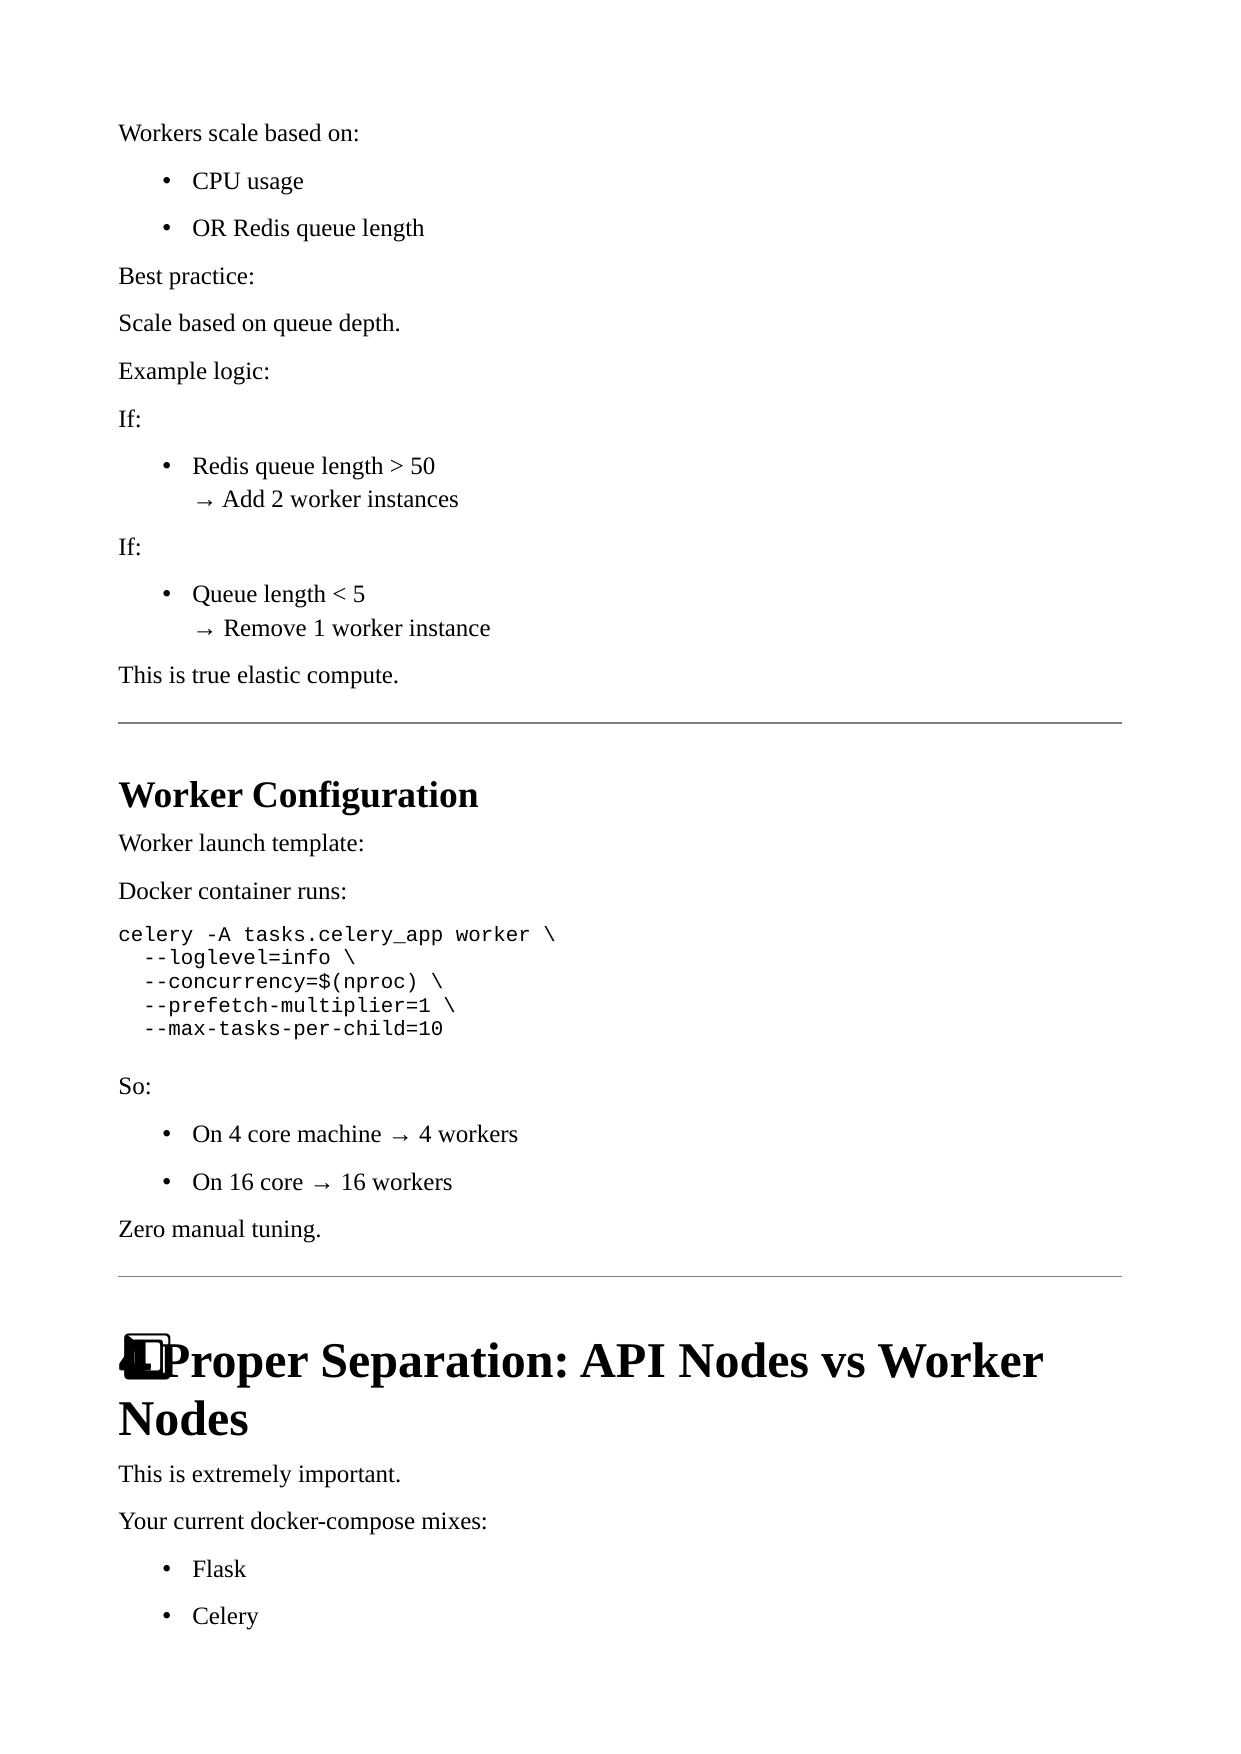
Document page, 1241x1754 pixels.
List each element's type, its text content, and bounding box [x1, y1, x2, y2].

text --prefetch-multiplier=1 \ [118, 995, 1122, 1018]
text Docker container runs: [118, 876, 1122, 905]
text --loglevel=info \ [118, 947, 1122, 971]
text So: [118, 1071, 1122, 1100]
text Best practice: [118, 261, 1122, 290]
text Example logic: [118, 356, 1122, 385]
text Scale based on queue depth. [118, 308, 1122, 337]
list On 16 core → 16 workers [162, 1167, 1122, 1195]
list OR Redis queue length [162, 213, 1122, 242]
text --concurrency=$(nproc) \ [118, 971, 1122, 995]
text Workers scale based on: [118, 118, 1122, 147]
list CPU usage [162, 166, 1122, 194]
list Redis queue length > 50 → Add 2 worker instances [162, 451, 1122, 513]
text celery -A tasks.celery_app worker \ [118, 924, 1122, 947]
text This is extremely important. [118, 1459, 1122, 1487]
subtitle Worker Configuration [118, 773, 1122, 816]
text If: [118, 532, 1122, 561]
text Zero manual tuning. [118, 1214, 1122, 1243]
text --max-tasks-per-child=10 [118, 1018, 1122, 1042]
text If: [118, 404, 1122, 432]
list Flask [162, 1554, 1122, 1583]
text Your current docker-compose mixes: [118, 1506, 1122, 1535]
text Worker launch template: [118, 828, 1122, 857]
list Celery [162, 1601, 1122, 1630]
list On 4 core machine → 4 workers [162, 1119, 1122, 1148]
text This is true elastic compute. [118, 660, 1122, 689]
subtitle 4️⃣ Proper Separation: API Nodes vs Worker Nodes [118, 1331, 1122, 1446]
list Queue length < 5 → Remove 1 worker instance [162, 579, 1122, 641]
